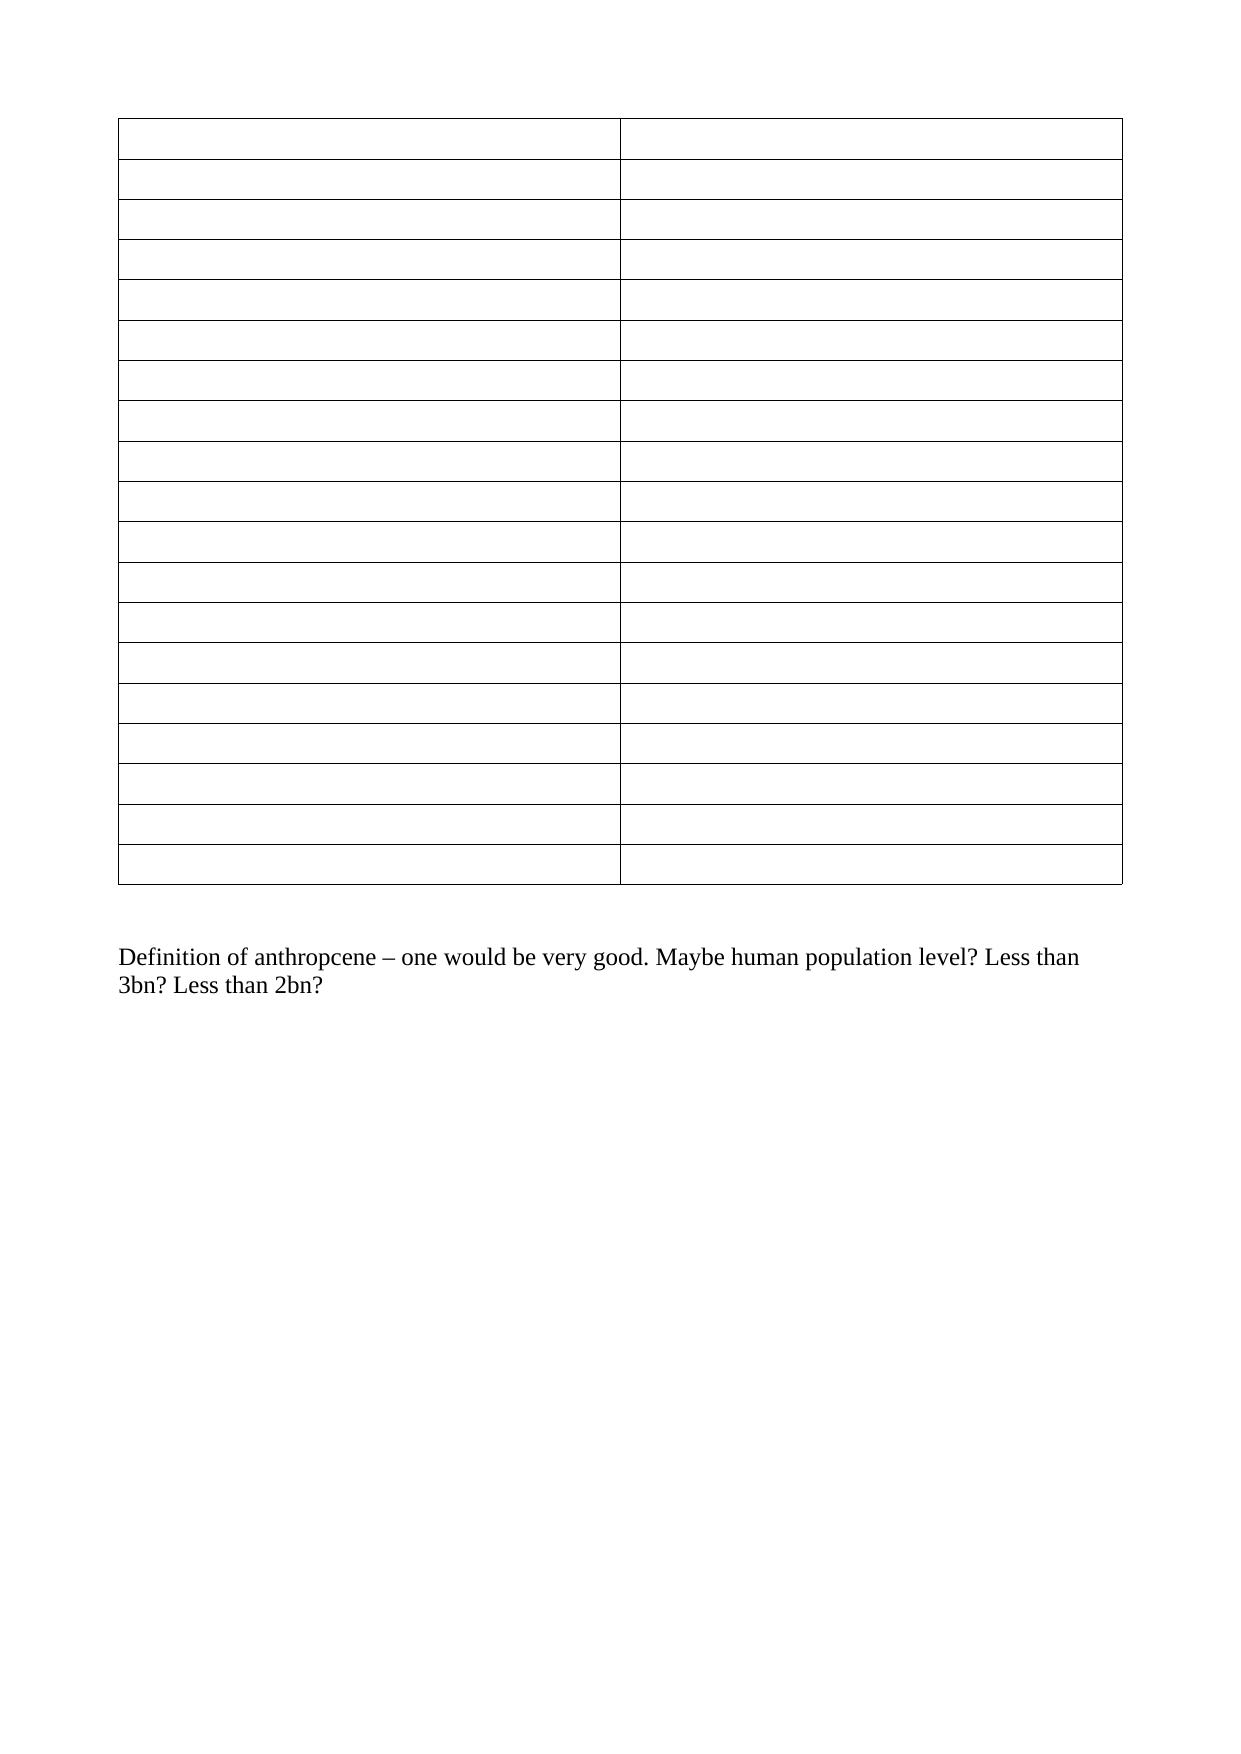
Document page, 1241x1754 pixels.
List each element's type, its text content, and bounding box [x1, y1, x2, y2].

table_cell [621, 442, 1122, 481]
table_cell [621, 764, 1122, 803]
table_cell [621, 401, 1122, 441]
table_cell [119, 160, 620, 199]
table_cell [621, 563, 1122, 602]
table_cell [119, 522, 620, 562]
table_cell [621, 200, 1122, 239]
table_cell [621, 160, 1122, 199]
table_cell [119, 361, 620, 400]
table_cell [119, 240, 620, 279]
table_cell [621, 321, 1122, 360]
table_cell [621, 522, 1122, 562]
table_cell [621, 684, 1122, 723]
table_cell [119, 845, 620, 884]
table_cell [621, 643, 1122, 682]
table_cell [119, 280, 620, 320]
table_cell [621, 280, 1122, 320]
table_cell [119, 724, 620, 763]
table_cell [621, 361, 1122, 400]
table_cell [119, 764, 620, 803]
table_cell [621, 805, 1122, 844]
table_cell [119, 442, 620, 481]
table_cell [119, 563, 620, 602]
table_cell [119, 119, 620, 158]
table_cell [621, 119, 1122, 158]
table_cell [621, 724, 1122, 763]
table_cell [119, 684, 620, 723]
table_cell [119, 805, 620, 844]
table_cell [119, 603, 620, 642]
table_cell [119, 200, 620, 239]
table_cell [119, 482, 620, 521]
table_cell [621, 603, 1122, 642]
table_cell [119, 643, 620, 682]
table_cell [119, 401, 620, 441]
text Definition of anthropcene – one would be very good. Maybe human population level? Less than 3bn? Less than 2bn? [118, 942, 1122, 999]
table_cell [621, 845, 1122, 884]
table_cell [119, 321, 620, 360]
table_cell [621, 482, 1122, 521]
table_cell [621, 240, 1122, 279]
